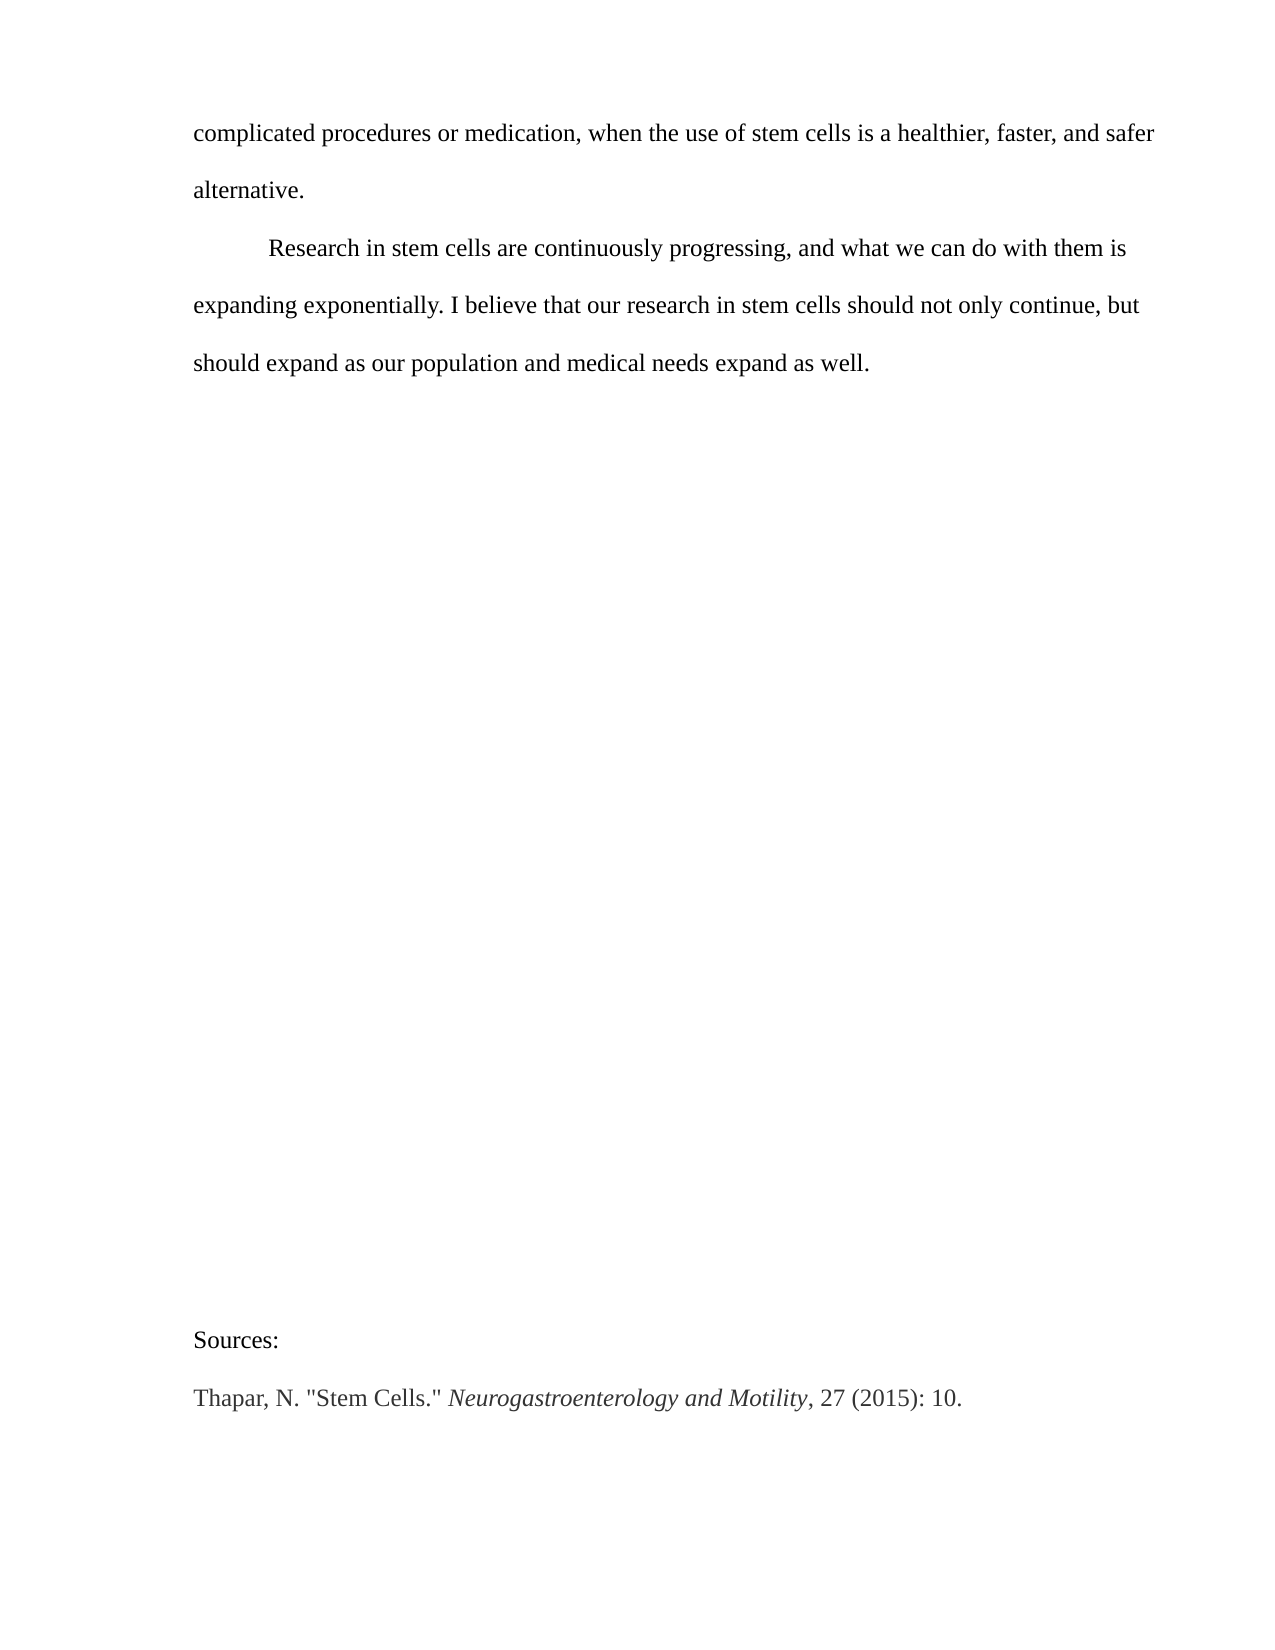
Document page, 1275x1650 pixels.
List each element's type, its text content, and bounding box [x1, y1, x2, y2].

text Thapar, N. "Stem Cells." Neurogastroenterology and Motility, 27 (2015): 10. [193, 1383, 1157, 1412]
text Sources: [193, 1326, 1157, 1354]
text Research in stem cells are continuously progressing, and what we can do with them is expanding exponentially. I believe that our research in stem cells should not only continue, but should expand as our population and medical needs expand as well. [193, 233, 1157, 377]
text complicated procedures or medication, when the use of stem cells is a healthier, faster, and safer alternative. [193, 118, 1157, 204]
